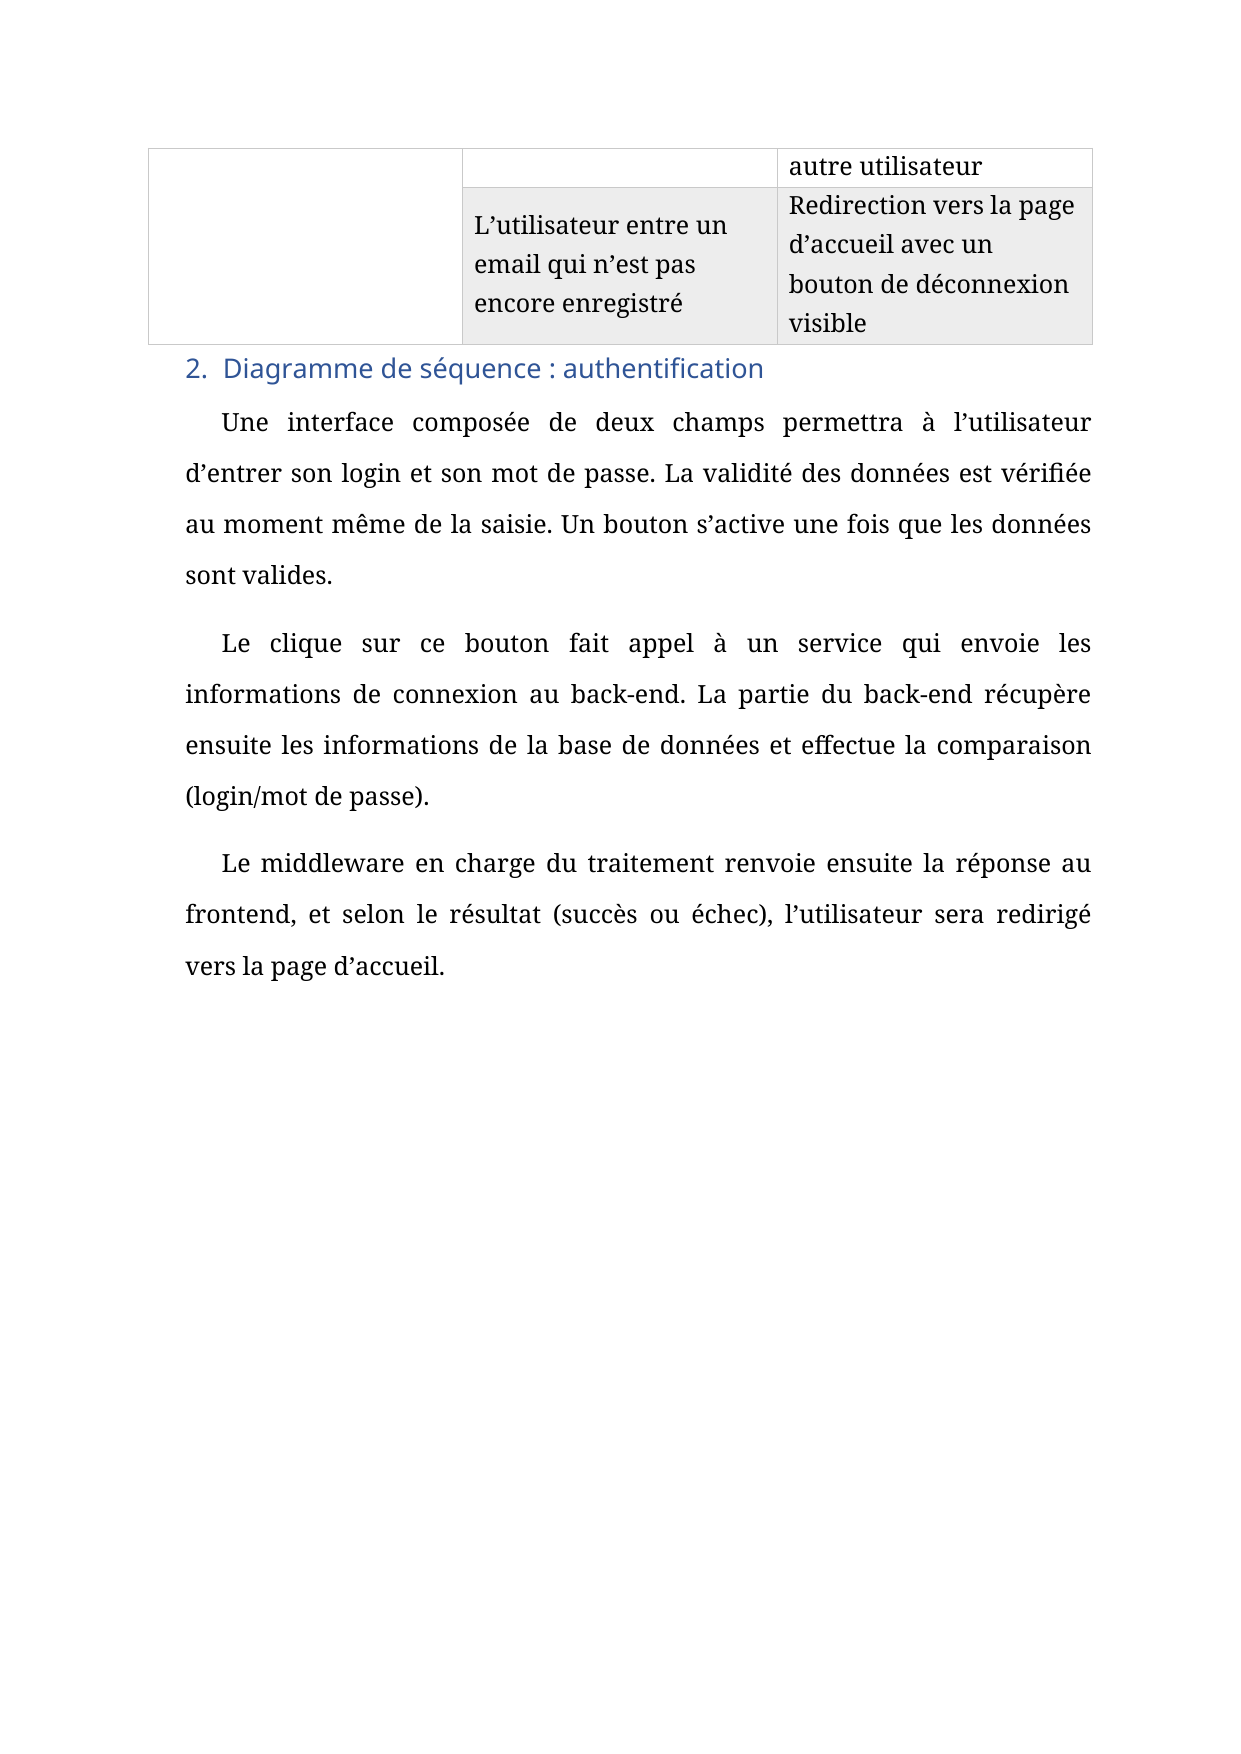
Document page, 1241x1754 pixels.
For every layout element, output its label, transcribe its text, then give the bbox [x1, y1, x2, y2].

text Une interface composée de deux champs permettra à l’utilisateur d’entrer son login et son mot de passe. La validité des données est vérifiée au moment même de la saisie. Un bouton s’active une fois que les données sont valides. [185, 404, 1093, 592]
subtitle Diagramme de séquence : authentification [185, 349, 1093, 386]
text Le middleware en charge du traitement renvoie ensuite la réponse au frontend, et selon le résultat (succès ou échec), l’utilisateur sera redirigé vers la page d’accueil. [185, 846, 1093, 982]
table_cell autre utilisateur [778, 149, 1092, 187]
table_cell [149, 149, 462, 344]
text Le clique sur ce bouton fait appel à un service qui envoie les informations de connexion au back-end. La partie du back-end récupère ensuite les informations de la base de données et effectue la comparaison (login/mot de passe). [185, 625, 1093, 812]
table_cell L’utilisateur entre un email qui n’est pas encore enregistré [463, 188, 777, 344]
table_cell Redirection vers la page d’accueil avec un bouton de déconnexion visible [778, 188, 1092, 344]
table_cell [463, 149, 777, 187]
